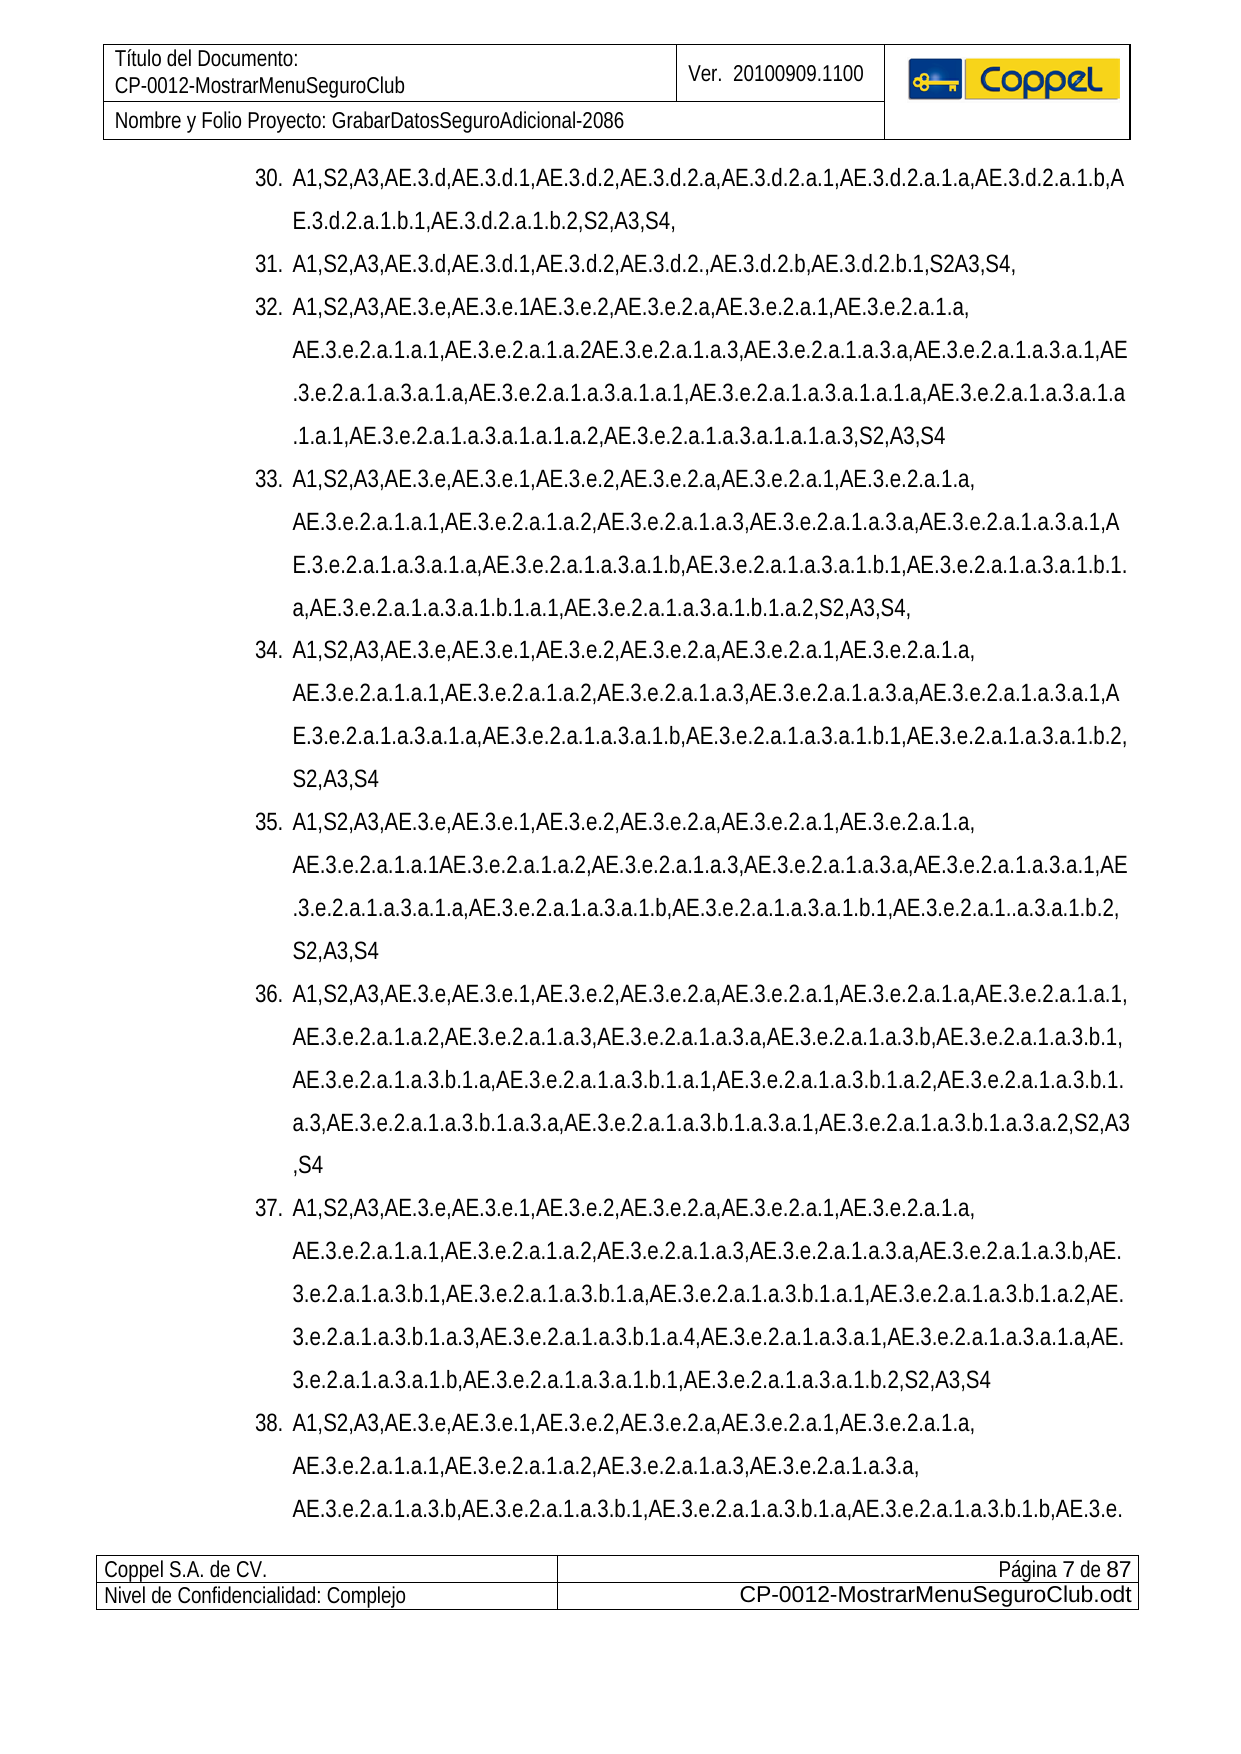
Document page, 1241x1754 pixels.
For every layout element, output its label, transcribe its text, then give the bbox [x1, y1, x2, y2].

list A1,S2,A3,AE.3.e,AE.3.e.1,AE.3.e.2,AE.3.e.2.a,AE.3.e.2.a.1,AE.3.e.2.a.1.a, AE.3.e.2.a.1.a.1,AE.3.e.2.a.1.a.2,AE.3.e.2.a.1.a.3,AE.3.e.2.a.1.a.3.a,AE.3.e.2.a.1.a.3.a.1,AE.3.e.2.a.1.a.3.a.1.a,AE.3.e.2.a.1.a.3.a.1.b,AE.3.e.2.a.1.a.3.a.1.b.1,AE.3.e.2.a.1.a.3.a.1.b.2,S2,A3,S4 [255, 635, 1131, 793]
list A1,S2,A3,AE.3.e,AE.3.e.1,AE.3.e.2,AE.3.e.2.a,AE.3.e.2.a.1,AE.3.e.2.a.1.a, AE.3.e.2.a.1.a.1AE.3.e.2.a.1.a.2,AE.3.e.2.a.1.a.3,AE.3.e.2.a.1.a.3.a,AE.3.e.2.a.1.a.3.a.1,AE.3.e.2.a.1.a.3.a.1.a,AE.3.e.2.a.1.a.3.a.1.b,AE.3.e.2.a.1.a.3.a.1.b.1,AE.3.e.2.a.1..a.3.a.1.b.2,S2,A3,S4 [255, 807, 1131, 964]
list A1,S2,A3,AE.3.d,AE.3.d.1,AE.3.d.2,AE.3.d.2.a,AE.3.d.2.a.1,AE.3.d.2.a.1.a,AE.3.d.2.a.1.b,AE.3.d.2.a.1.b.1,AE.3.d.2.a.1.b.2,S2,A3,S4, [255, 163, 1131, 235]
list A1,S2,A3,AE.3.e,AE.3.e.1,AE.3.e.2,AE.3.e.2.a,AE.3.e.2.a.1,AE.3.e.2.a.1.a, AE.3.e.2.a.1.a.1,AE.3.e.2.a.1.a.2,AE.3.e.2.a.1.a.3,AE.3.e.2.a.1.a.3.a,AE.3.e.2.a.1.a.3.b,AE.3.e.2.a.1.a.3.b.1,AE.3.e.2.a.1.a.3.b.1.a,AE.3.e.2.a.1.a.3.b.1.a.1,AE.3.e.2.a.1.a.3.b.1.a.2,AE.3.e.2.a.1.a.3.b.1.a.3,AE.3.e.2.a.1.a.3.b.1.a.4,AE.3.e.2.a.1.a.3.a.1,AE.3.e.2.a.1.a.3.a.1.a,AE.3.e.2.a.1.a.3.a.1.b,AE.3.e.2.a.1.a.3.a.1.b.1,AE.3.e.2.a.1.a.3.a.1.b.2,S2,A3,S4 [255, 1193, 1131, 1394]
list A1,S2,A3,AE.3.e,AE.3.e.1,AE.3.e.2,AE.3.e.2.a,AE.3.e.2.a.1,AE.3.e.2.a.1.a, AE.3.e.2.a.1.a.1,AE.3.e.2.a.1.a.2,AE.3.e.2.a.1.a.3,AE.3.e.2.a.1.a.3.a,AE.3.e.2.a.1.a.3.a.1,AE.3.e.2.a.1.a.3.a.1.a,AE.3.e.2.a.1.a.3.a.1.b,AE.3.e.2.a.1.a.3.a.1.b.1,AE.3.e.2.a.1.a.3.a.1.b.1.a,AE.3.e.2.a.1.a.3.a.1.b.1.a.1,AE.3.e.2.a.1.a.3.a.1.b.1.a.2,S2,A3,S4, [255, 464, 1131, 621]
list A1,S2,A3,AE.3.e,AE.3.e.1AE.3.e.2,AE.3.e.2.a,AE.3.e.2.a.1,AE.3.e.2.a.1.a, AE.3.e.2.a.1.a.1,AE.3.e.2.a.1.a.2AE.3.e.2.a.1.a.3,AE.3.e.2.a.1.a.3.a,AE.3.e.2.a.1.a.3.a.1,AE.3.e.2.a.1.a.3.a.1.a,AE.3.e.2.a.1.a.3.a.1.a.1,AE.3.e.2.a.1.a.3.a.1.a.1.a,AE.3.e.2.a.1.a.3.a.1.a.1.a.1,AE.3.e.2.a.1.a.3.a.1.a.1.a.2,AE.3.e.2.a.1.a.3.a.1.a.1.a.3,S2,A3,S4 [255, 292, 1131, 449]
list A1,S2,A3,AE.3.d,AE.3.d.1,AE.3.d.2,AE.3.d.2.,AE.3.d.2.b,AE.3.d.2.b.1,S2A3,S4, [255, 249, 1131, 278]
list A1,S2,A3,AE.3.e,AE.3.e.1,AE.3.e.2,AE.3.e.2.a,AE.3.e.2.a.1,AE.3.e.2.a.1.a,AE.3.e.2.a.1.a.1,AE.3.e.2.a.1.a.2,AE.3.e.2.a.1.a.3,AE.3.e.2.a.1.a.3.a,AE.3.e.2.a.1.a.3.b,AE.3.e.2.a.1.a.3.b.1,AE.3.e.2.a.1.a.3.b.1.a,AE.3.e.2.a.1.a.3.b.1.a.1,AE.3.e.2.a.1.a.3.b.1.a.2,AE.3.e.2.a.1.a.3.b.1.a.3,AE.3.e.2.a.1.a.3.b.1.a.3.a,AE.3.e.2.a.1.a.3.b.1.a.3.a.1,AE.3.e.2.a.1.a.3.b.1.a.3.a.2,S2,A3,S4 [255, 979, 1131, 1179]
list A1,S2,A3,AE.3.e,AE.3.e.1,AE.3.e.2,AE.3.e.2.a,AE.3.e.2.a.1,AE.3.e.2.a.1.a, AE.3.e.2.a.1.a.1,AE.3.e.2.a.1.a.2,AE.3.e.2.a.1.a.3,AE.3.e.2.a.1.a.3.a, AE.3.e.2.a.1.a.3.b,AE.3.e.2.a.1.a.3.b.1,AE.3.e.2.a.1.a.3.b.1.a,AE.3.e.2.a.1.a.3.b.1.b,AE.3.e. [255, 1408, 1131, 1522]
